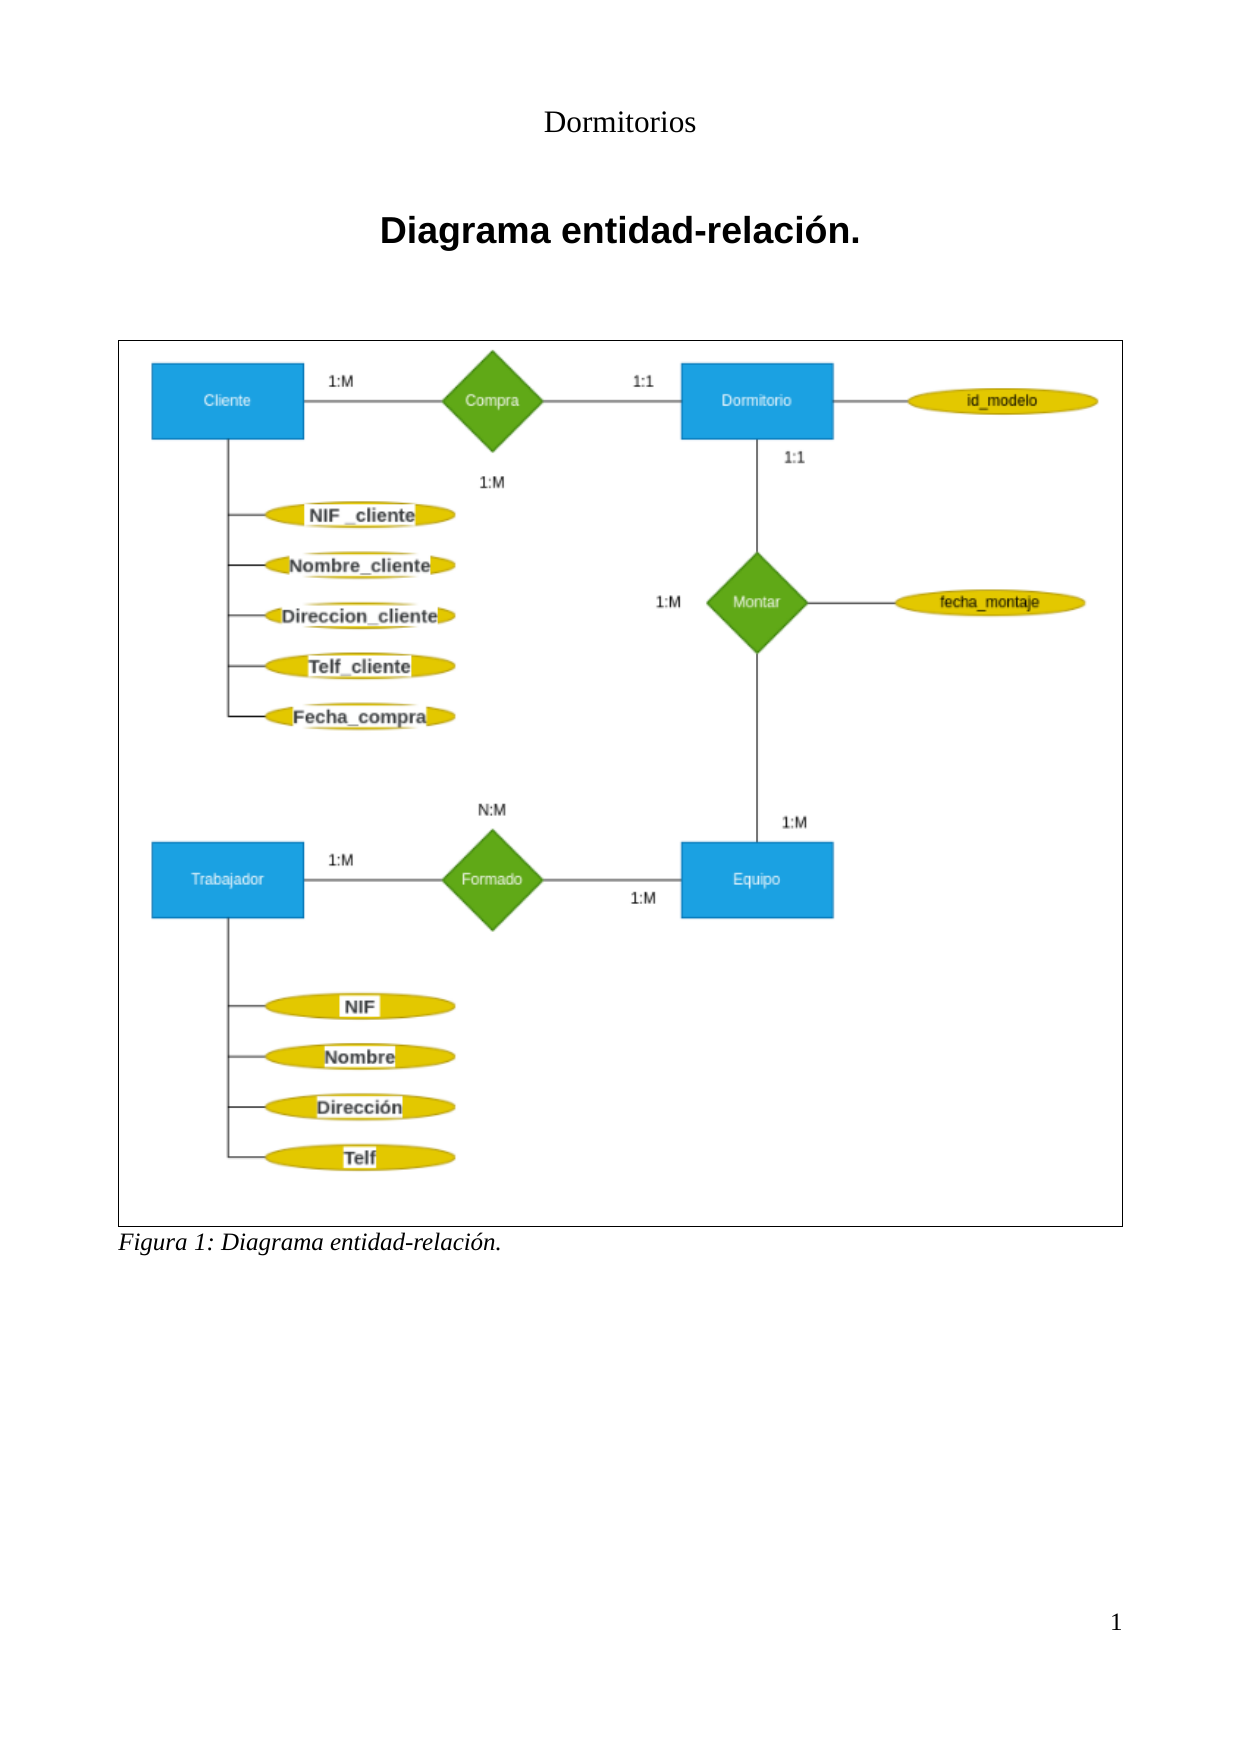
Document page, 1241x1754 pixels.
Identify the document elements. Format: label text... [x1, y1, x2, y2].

picture [119, 341, 1122, 1226]
subtitle Diagrama entidad-relación. [118, 208, 1122, 251]
text Figura 1: Diagrama entidad-relación. [118, 1227, 1122, 1255]
